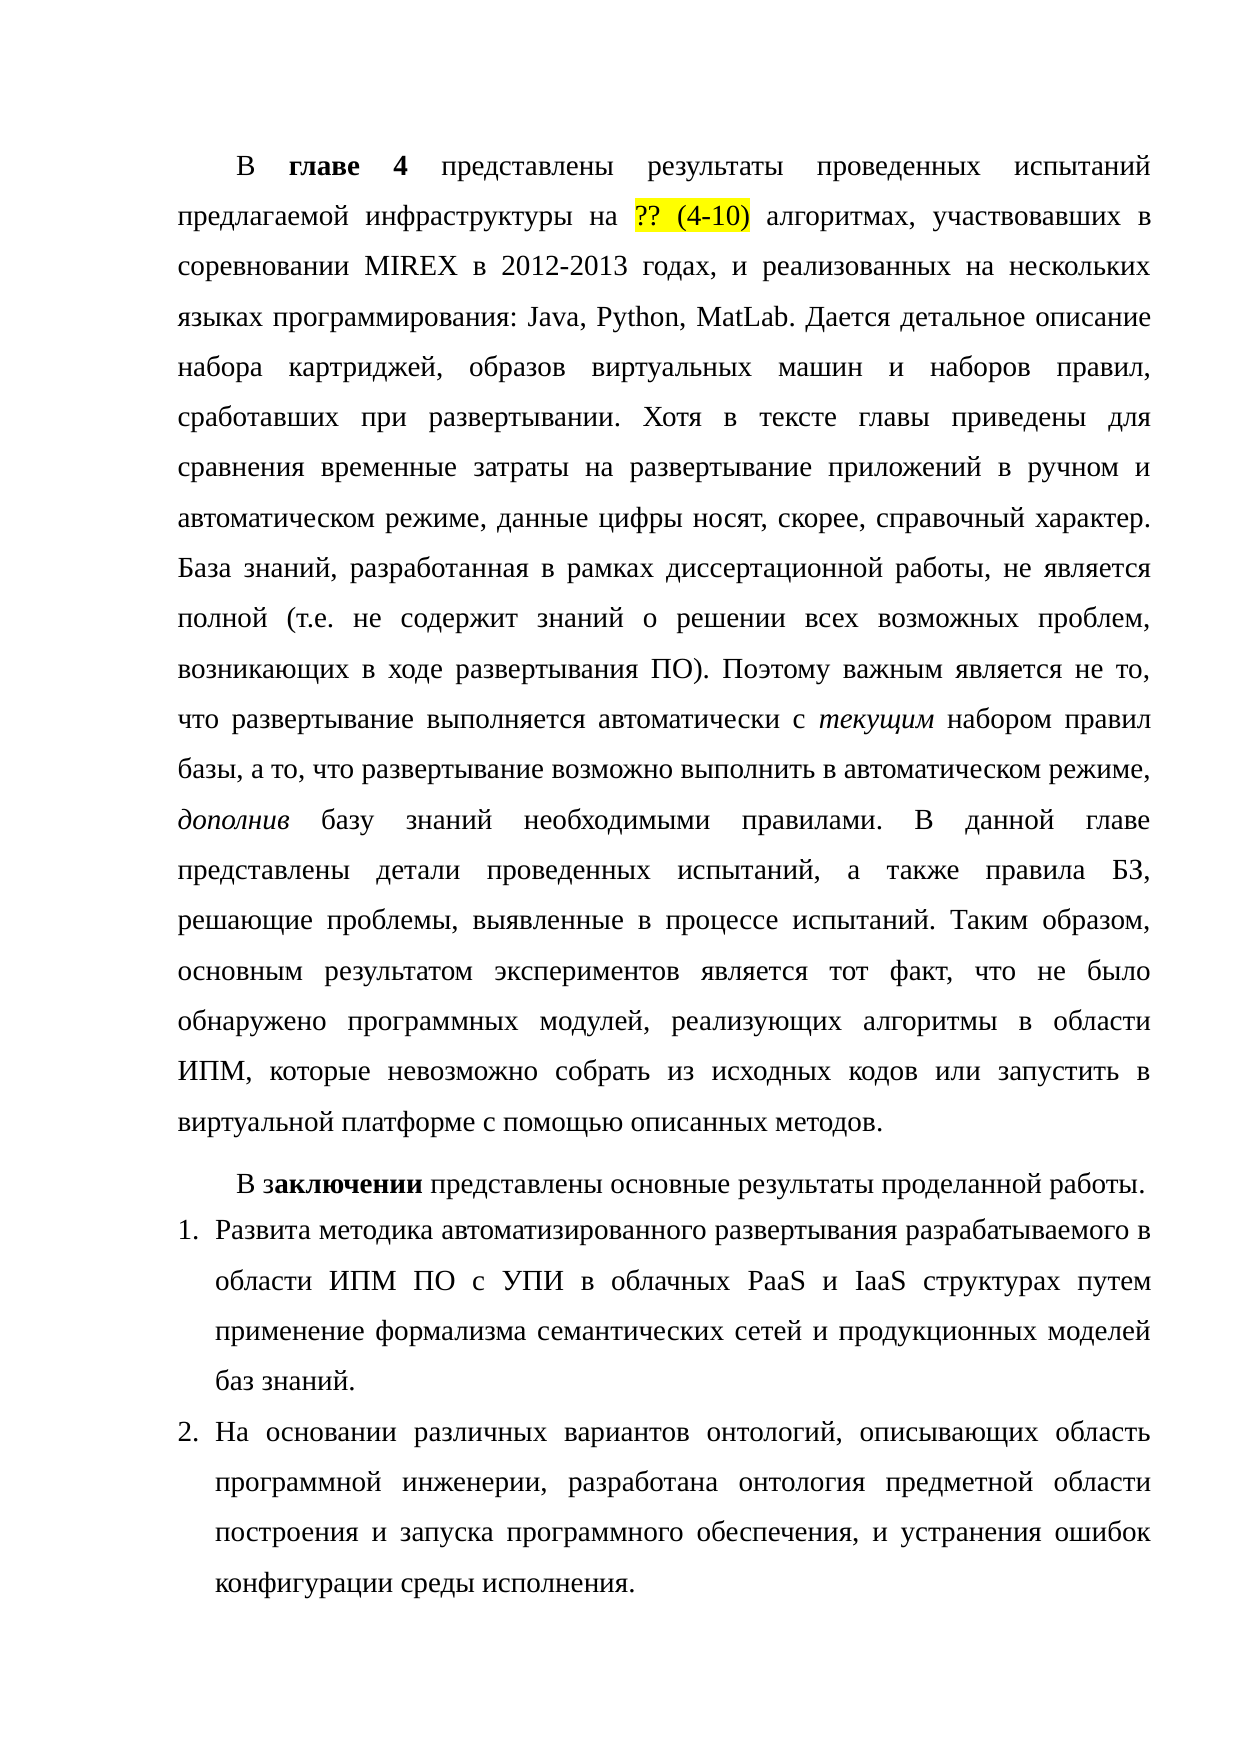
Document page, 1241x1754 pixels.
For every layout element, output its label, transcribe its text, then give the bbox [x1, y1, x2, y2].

list На основании различных вариантов онтологий, описывающих область программной инженерии, разработана онтология предметной области построения и запуска программного обеспечения, и устранения ошибок конфигурации среды исполнения. [177, 1414, 1152, 1598]
list Развита методика автоматизированного развертывания разрабатываемого в области ИПМ ПО с УПИ в облачных PaaS и IaaS структурах путем применение формализма семантических сетей и продукционных моделей баз знаний. [177, 1212, 1152, 1397]
text В главе 4 представлены результаты проведенных испытаний предлагаемой инфраструктуры на ?? (4-10) алгоритмах, участвовавших в соревновании MIREX в 2012-2013 годах, и реализованных на нескольких языках программирования: Java, Python, MatLab. Дается детальное описание набора картриджей, образов виртуальных машин и наборов правил, сработавших при развертывании. Хотя в тексте главы приведены для сравнения временные затраты на развертывание приложений в ручном и автоматическом режиме, данные цифры носят, скорее, справочный характер. База знаний, разработанная в рамках диссертационной работы, не является полной (т.е. не содержит знаний о решении всех возможных проблем, возникающих в ходе развертывания ПО). Поэтому важным является не то, что развертывание выполняется автоматически с текущим набором правил базы, а то, что развертывание возможно выполнить в автоматическом режиме, дополнив базу знаний необходимыми правилами. В данной главе представлены детали проведенных испытаний, а также правила БЗ, решающие проблемы, выявленные в процессе испытаний. Таким образом, основным результатом экспериментов является тот факт, что не было обнаружено программных модулей, реализующих алгоритмы в области ИПМ, которые невозможно собрать из исходных кодов или запустить в виртуальной платформе с помощью описанных методов. [177, 148, 1152, 1137]
text В заключении представлены основные результаты проделанной работы. [177, 1166, 1152, 1200]
